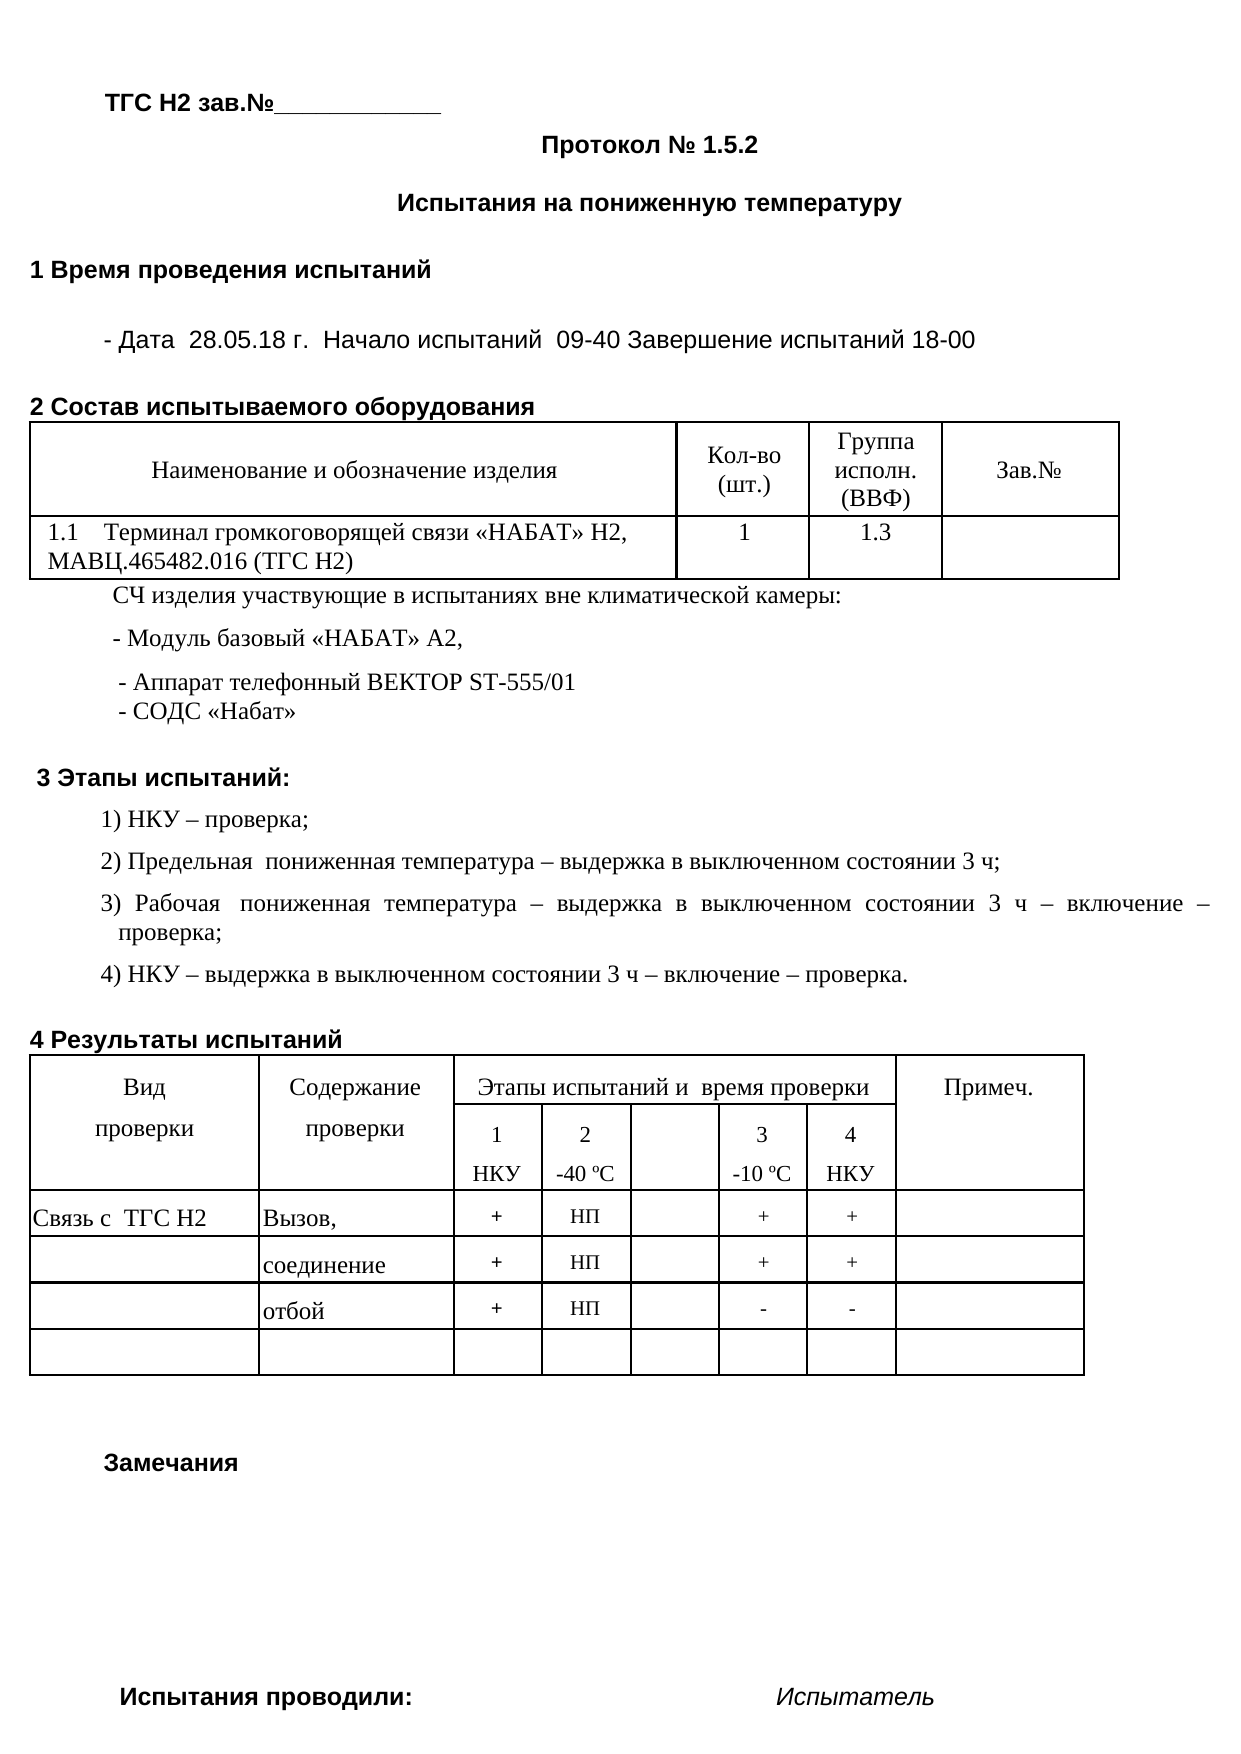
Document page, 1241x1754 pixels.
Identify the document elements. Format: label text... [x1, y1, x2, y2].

table_header Наименование и обозначение изделия [31, 423, 675, 515]
table_cell + [720, 1191, 806, 1235]
table_cell [808, 1330, 895, 1374]
table_cell [632, 1237, 718, 1281]
table_cell Вызов, [260, 1191, 453, 1235]
text - Дата 28.05.18 г. Начало испытаний 09-40 Завершение испытаний 18-00 [29, 326, 1211, 354]
table_cell [31, 1284, 258, 1328]
text 4) НКУ – выдержка в выключенном состоянии 3 ч – включение – проверка. [100, 958, 1211, 987]
table_cell - [720, 1284, 806, 1328]
table_cell [897, 1191, 1083, 1235]
table_cell 1 НКУ [455, 1105, 541, 1189]
table_cell [632, 1284, 718, 1328]
text Протокол № 1.5.2 [29, 129, 1211, 158]
table_header Примеч. [897, 1056, 1083, 1189]
table_cell + [808, 1191, 895, 1235]
table_cell [720, 1330, 806, 1374]
table_cell [897, 1284, 1083, 1328]
table_cell соединение [260, 1237, 453, 1281]
subtitle 3 Этапы испытаний: [29, 762, 1211, 792]
table_cell + [455, 1237, 541, 1281]
text Замечания [29, 1447, 1211, 1476]
text - Аппарат телефонный ВЕКТОР ST-555/01 [29, 667, 1211, 696]
text - СОДС «Набат» [29, 696, 1211, 725]
table_cell [897, 1237, 1083, 1281]
subtitle 1 Время проведения испытаний [29, 255, 1211, 284]
subtitle 4 Результаты испытаний [29, 1025, 1211, 1054]
table_cell 1 [678, 517, 808, 578]
text СЧ изделия участвующие в испытаниях вне климатической камеры: [112, 421, 1211, 609]
table_cell 3 -10 ºС [720, 1105, 806, 1189]
text 1) НКУ – проверка; [100, 804, 1211, 833]
table_cell НП [543, 1284, 630, 1328]
table_cell + [720, 1237, 806, 1281]
table_cell [943, 517, 1118, 578]
text - Модуль базовый «НАБАТ» А2, [112, 623, 1211, 652]
table_cell 1.3 [810, 517, 941, 578]
text Испытания проводили: Испытатель [44, 1682, 1211, 1711]
table_cell отбой [260, 1284, 453, 1328]
table_header Кол-во (шт.) [678, 423, 808, 515]
table_header Вид проверки [31, 1056, 258, 1189]
table_cell [897, 1330, 1083, 1374]
table_cell Связь с ТГС Н2 [31, 1191, 258, 1235]
table_header Зав.№ [943, 423, 1118, 515]
table_cell [31, 1330, 258, 1374]
text Испытания на пониженную температуру [29, 188, 1211, 217]
table_cell 4 НКУ [808, 1105, 895, 1189]
table_cell [455, 1330, 541, 1374]
table_cell [632, 1105, 718, 1189]
text 3) Рабочая пониженная температура – выдержка в выключенном состоянии 3 ч – включение –проверка; [100, 887, 1211, 946]
text ТГС Н2 зав.№____________ [29, 88, 1211, 117]
table_cell [260, 1330, 453, 1374]
table_cell [632, 1330, 718, 1374]
table_cell + [455, 1191, 541, 1235]
table_cell НП [543, 1191, 630, 1235]
table_cell [632, 1191, 718, 1235]
text 2) Предельная пониженная температура – выдержка в выключенном состоянии 3 ч; [100, 846, 1211, 875]
subtitle 2 Состав испытываемого оборудования [29, 392, 1211, 421]
table_cell [543, 1330, 630, 1374]
table_cell 2 -40 ºС [543, 1105, 630, 1189]
table_cell - [808, 1284, 895, 1328]
table_cell + [808, 1237, 895, 1281]
table_header Содержание проверки [260, 1056, 453, 1189]
table_cell + [455, 1284, 541, 1328]
table_header Этапы испытаний и время проверки [455, 1056, 895, 1103]
table_cell НП [543, 1237, 630, 1281]
table_cell [31, 1237, 258, 1281]
table_header Группа исполн. (ВВФ) [810, 423, 941, 515]
table_cell 1.1 Терминал громкоговорящей связи «НАБАТ» Н2, МАВЦ.465482.016 (ТГС Н2) [31, 517, 675, 578]
